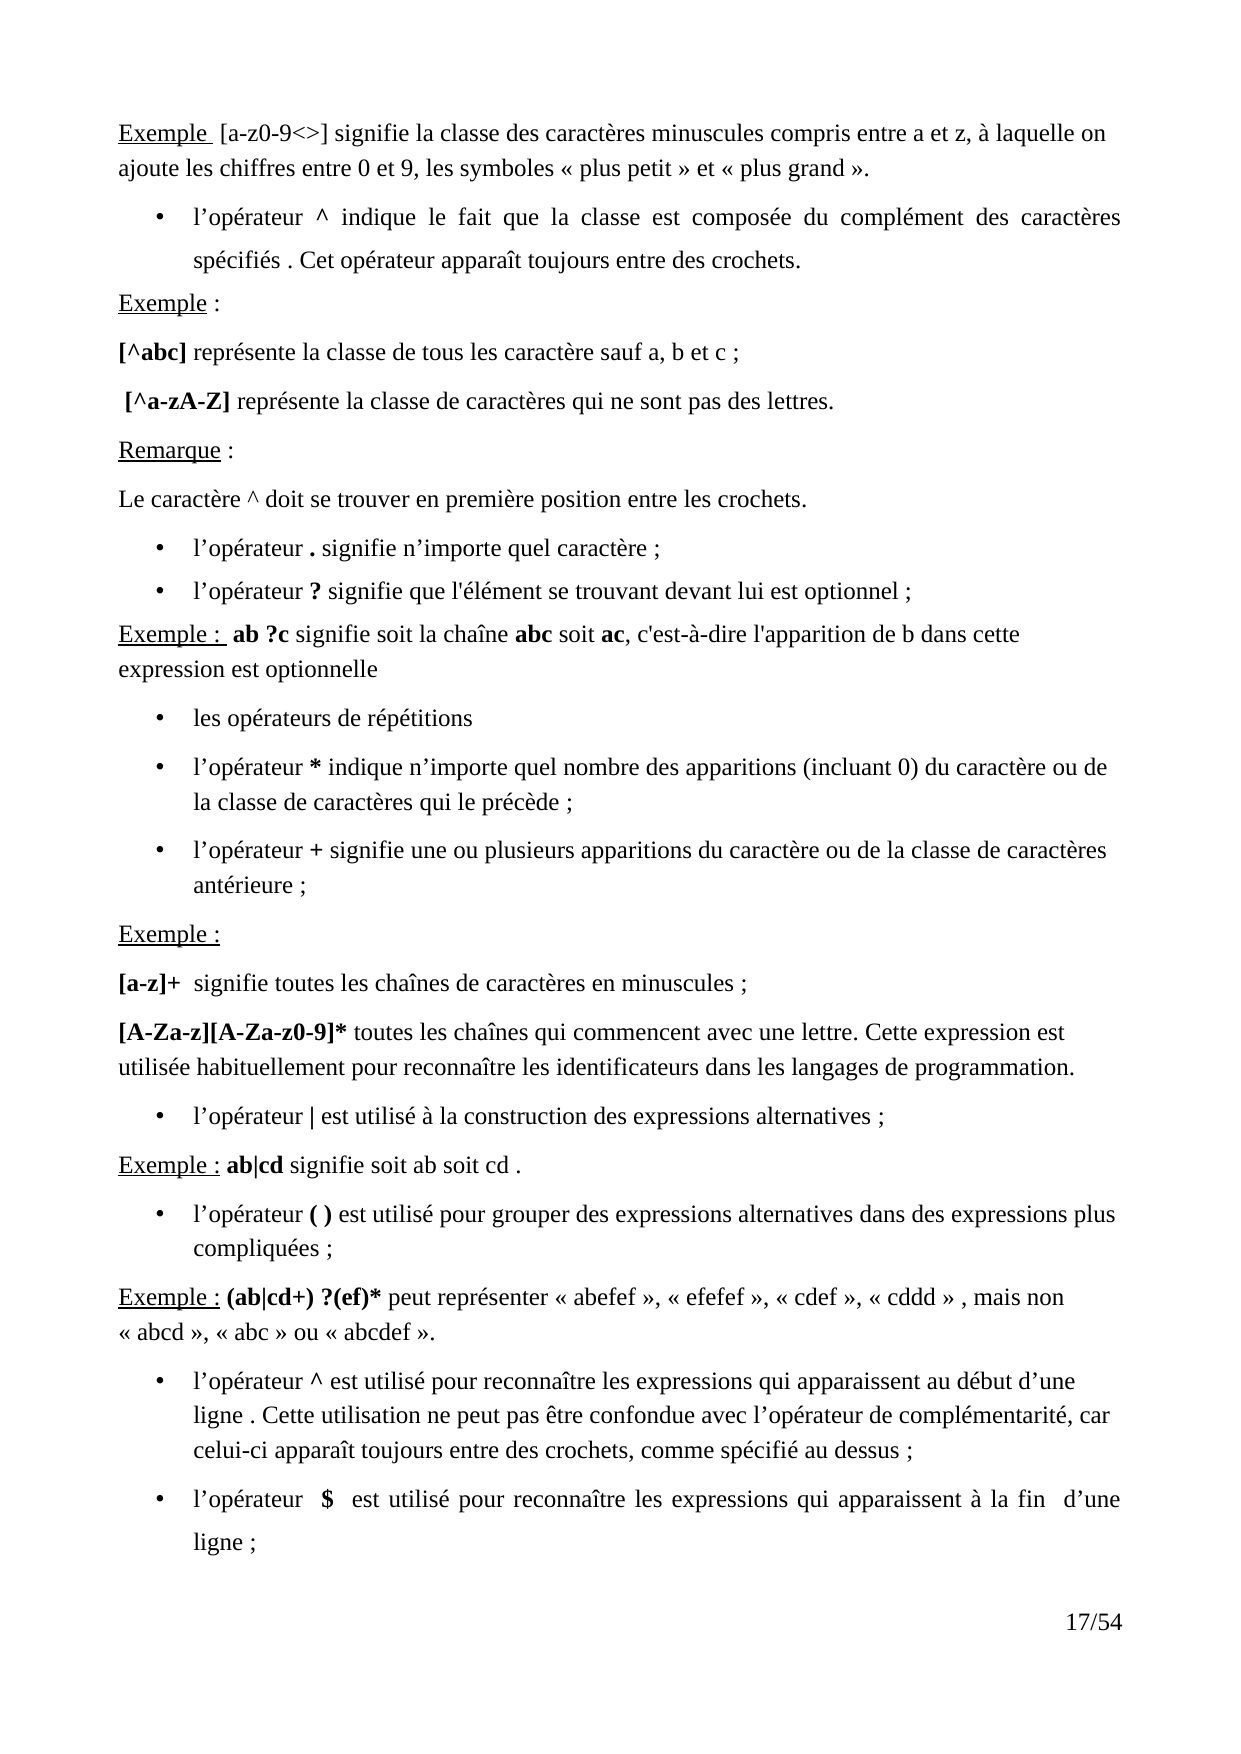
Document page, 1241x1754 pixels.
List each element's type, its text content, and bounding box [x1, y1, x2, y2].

list l’opérateur ? signifie que l'élément se trouvant devant lui est optionnel ; [156, 576, 1122, 605]
list l’opérateur ( ) est utilisé pour grouper des expressions alternatives dans des expressions plus compliquées ; [156, 1199, 1122, 1262]
text Exemple : ab ?c signifie soit la chaîne abc soit ac, c'est-à-dire l'apparition de b dans cette expression est optionnelle [118, 619, 1122, 683]
text Exemple : ab|cd signifie soit ab soit cd . [118, 1150, 1122, 1179]
text Exemple [a-z0-9<>] signifie la classe des caractères minuscules compris entre a et z, à laquelle on ajoute les chiffres entre 0 et 9, les symboles « plus petit » et « plus grand ». [118, 118, 1122, 181]
text Exemple : (ab|cd+) ?(ef)* peut représenter « abefef », « efefef », « cdef », « cddd » , mais non « abcd », « abc » ou « abcdef ». [118, 1282, 1122, 1346]
list les opérateurs de répétitions [156, 703, 1122, 732]
text [A-Za-z][A-Za-z0-9]* toutes les chaînes qui commencent avec une lettre. Cette expression est utilisée habituellement pour reconnaître les identificateurs dans les langages de programmation. [118, 1017, 1122, 1081]
text Exemple : [118, 288, 1122, 317]
list l’opérateur * indique n’importe quel nombre des apparitions (incluant 0) du caractère ou de la classe de caractères qui le précède ; [156, 752, 1122, 815]
text [a-z]+ signifie toutes les chaînes de caractères en minuscules ; [118, 968, 1122, 997]
text [^a-zA-Z] représente la classe de caractères qui ne sont pas des lettres. [118, 386, 1122, 415]
list l’opérateur . signifie n’importe quel caractère ; [156, 533, 1122, 562]
list l’opérateur ^ est utilisé pour reconnaître les expressions qui apparaissent au début d’une ligne . Cette utilisation ne peut pas être confondue avec l’opérateur de complémentarité, car celui-ci apparaît toujours entre des crochets, comme spécifié au dessus ; [156, 1366, 1122, 1464]
list l’opérateur $ est utilisé pour reconnaître les expressions qui apparaissent à la fin d’une ligne ; [156, 1484, 1122, 1556]
text Remarque : [118, 435, 1122, 464]
list l’opérateur ^ indique le fait que la classe est composée du complément des caractères spécifiés . Cet opérateur apparaît toujours entre des crochets. [156, 202, 1122, 273]
list l’opérateur | est utilisé à la construction des expressions alternatives ; [156, 1101, 1122, 1129]
text [^abc] représente la classe de tous les caractère sauf a, b et c ; [118, 337, 1122, 366]
list l’opérateur + signifie une ou plusieurs apparitions du caractère ou de la classe de caractères antérieure ; [156, 836, 1122, 899]
text Le caractère ^ doit se trouver en première position entre les crochets. [118, 484, 1122, 513]
text Exemple : [118, 919, 1122, 948]
